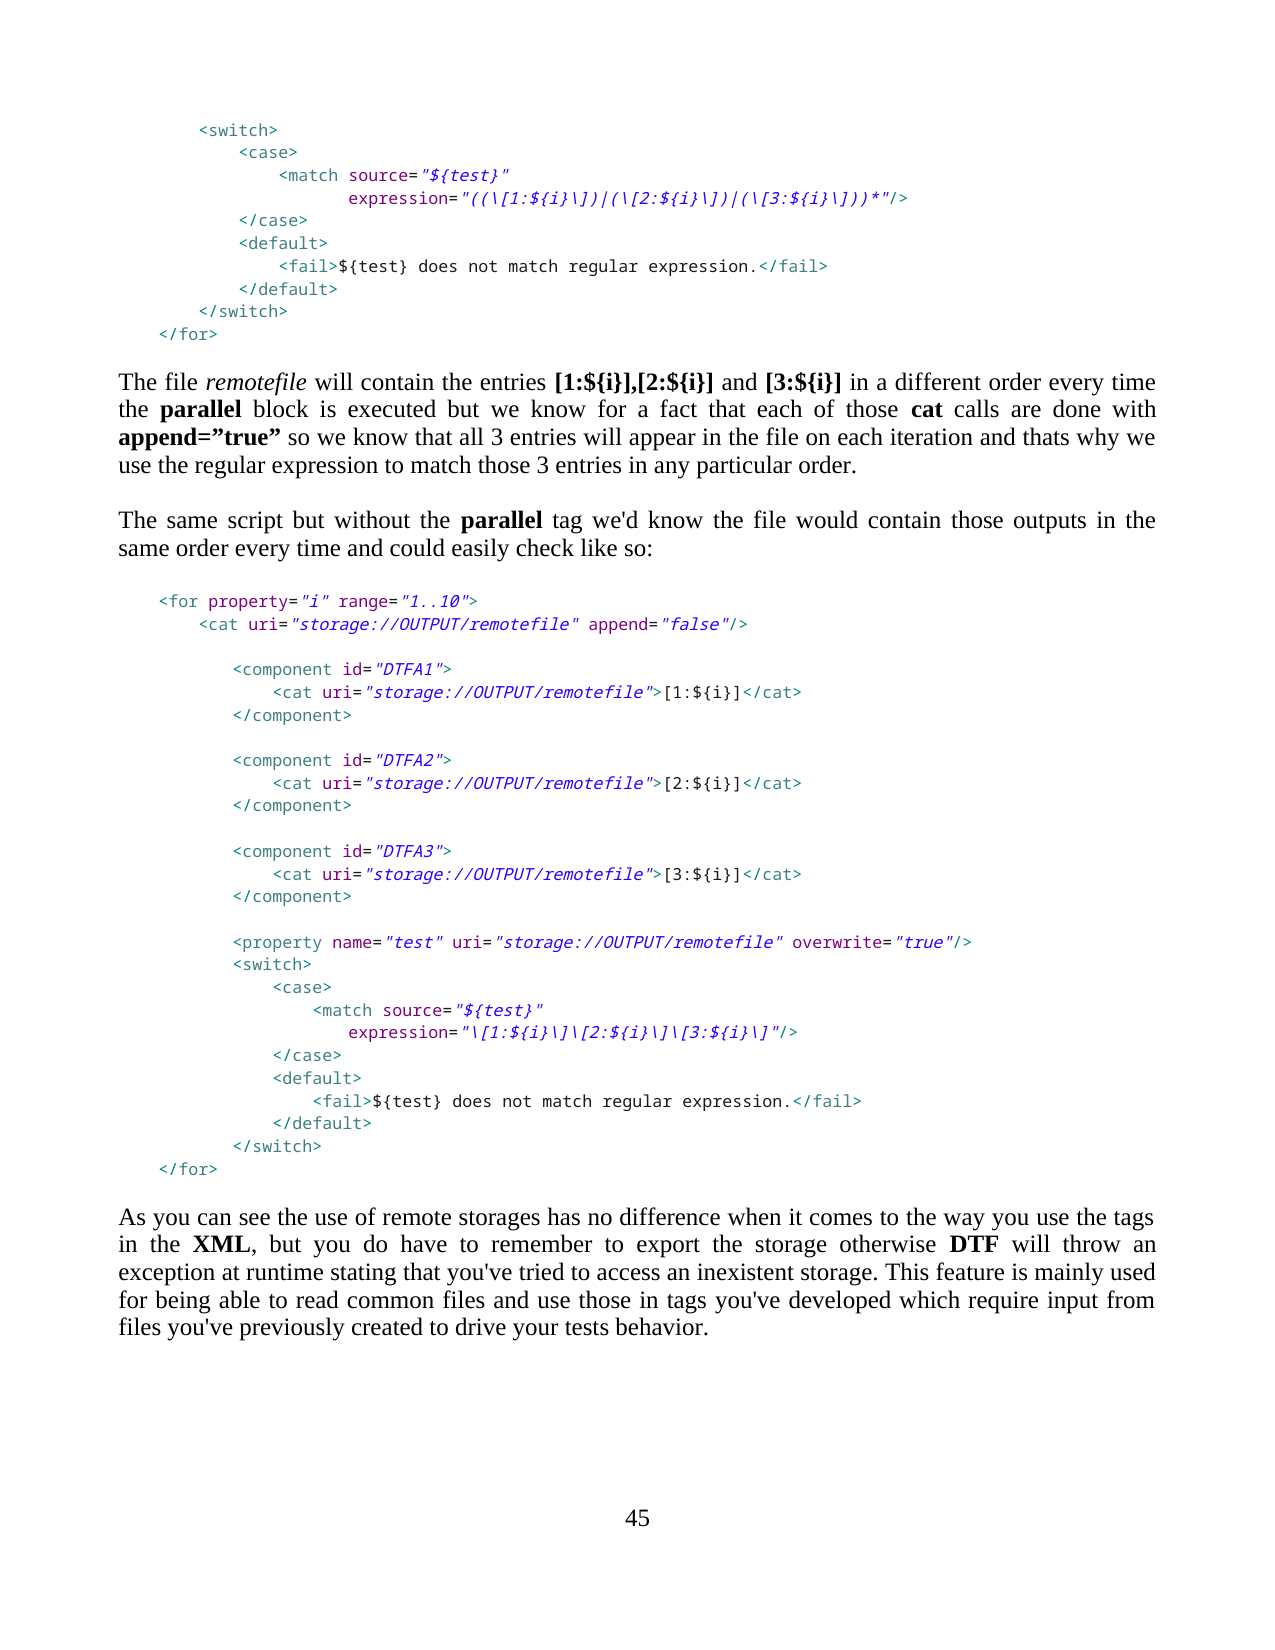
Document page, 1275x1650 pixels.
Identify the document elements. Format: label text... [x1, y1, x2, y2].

text <component id="DTFA2"> [118, 748, 1157, 771]
text </for> [118, 322, 1157, 345]
text <case> [118, 976, 1157, 998]
text <cat uri="storage://OUTPUT/remotefile" append="false"/> [118, 612, 1157, 635]
text </for> [118, 1157, 1157, 1180]
text The same script but without the parallel tag we'd know the file would contain those outputs in the same order every time and could easily check like so: [118, 506, 1157, 562]
text <match source="${test}" [118, 163, 1157, 186]
text </component> [118, 885, 1157, 907]
text <cat uri="storage://OUTPUT/remotefile">[3:${i}]</cat> [118, 862, 1157, 885]
text <default> [118, 1066, 1157, 1089]
text </component> [118, 703, 1157, 726]
text expression="\[1:${i}\]\[2:${i}\]\[3:${i}\]"/> [118, 1021, 1157, 1044]
text </case> [118, 1044, 1157, 1066]
text <property name="test" uri="storage://OUTPUT/remotefile" overwrite="true"/> [118, 930, 1157, 953]
text <fail>${test} does not match regular expression.</fail> [118, 1089, 1157, 1112]
text <component id="DTFA3"> [118, 839, 1157, 862]
text <switch> [118, 953, 1157, 976]
text <cat uri="storage://OUTPUT/remotefile">[2:${i}]</cat> [118, 771, 1157, 794]
text <component id="DTFA1"> [118, 658, 1157, 680]
text <match source="${test}" [118, 998, 1157, 1021]
text </default> [118, 1112, 1157, 1134]
text </switch> [118, 300, 1157, 322]
text <case> [118, 141, 1157, 163]
text <cat uri="storage://OUTPUT/remotefile">[1:${i}]</cat> [118, 680, 1157, 703]
text </default> [118, 277, 1157, 300]
text <switch> [118, 118, 1157, 141]
text <fail>${test} does not match regular expression.</fail> [118, 254, 1157, 277]
text </case> [118, 209, 1157, 232]
text <default> [118, 232, 1157, 254]
text <for property="i" range="1..10"> [118, 589, 1157, 612]
text The file remotefile will contain the entries [1:${i}],[2:${i}] and [3:${i}] in a different order every time the parallel block is executed but we know for a fact that each of those cat calls are done with append=”true” so we know that all 3 entries will appear in the file on each iteration and thats why we use the regular expression to match those 3 entries in any particular order. [118, 368, 1157, 479]
text As you can see the use of remote storages has no difference when it comes to the way you use the tags in the XML, but you do have to remember to export the storage otherwise DTF will throw an exception at runtime stating that you've tried to access an inexistent storage. This feature is mainly used for being able to read common files and use those in tags you've developed which require input from files you've previously created to drive your tests behavior. [118, 1203, 1157, 1341]
text </component> [118, 794, 1157, 817]
text </switch> [118, 1134, 1157, 1157]
text expression="((\[1:${i}\])|(\[2:${i}\])|(\[3:${i}\]))*"/> [118, 186, 1157, 209]
